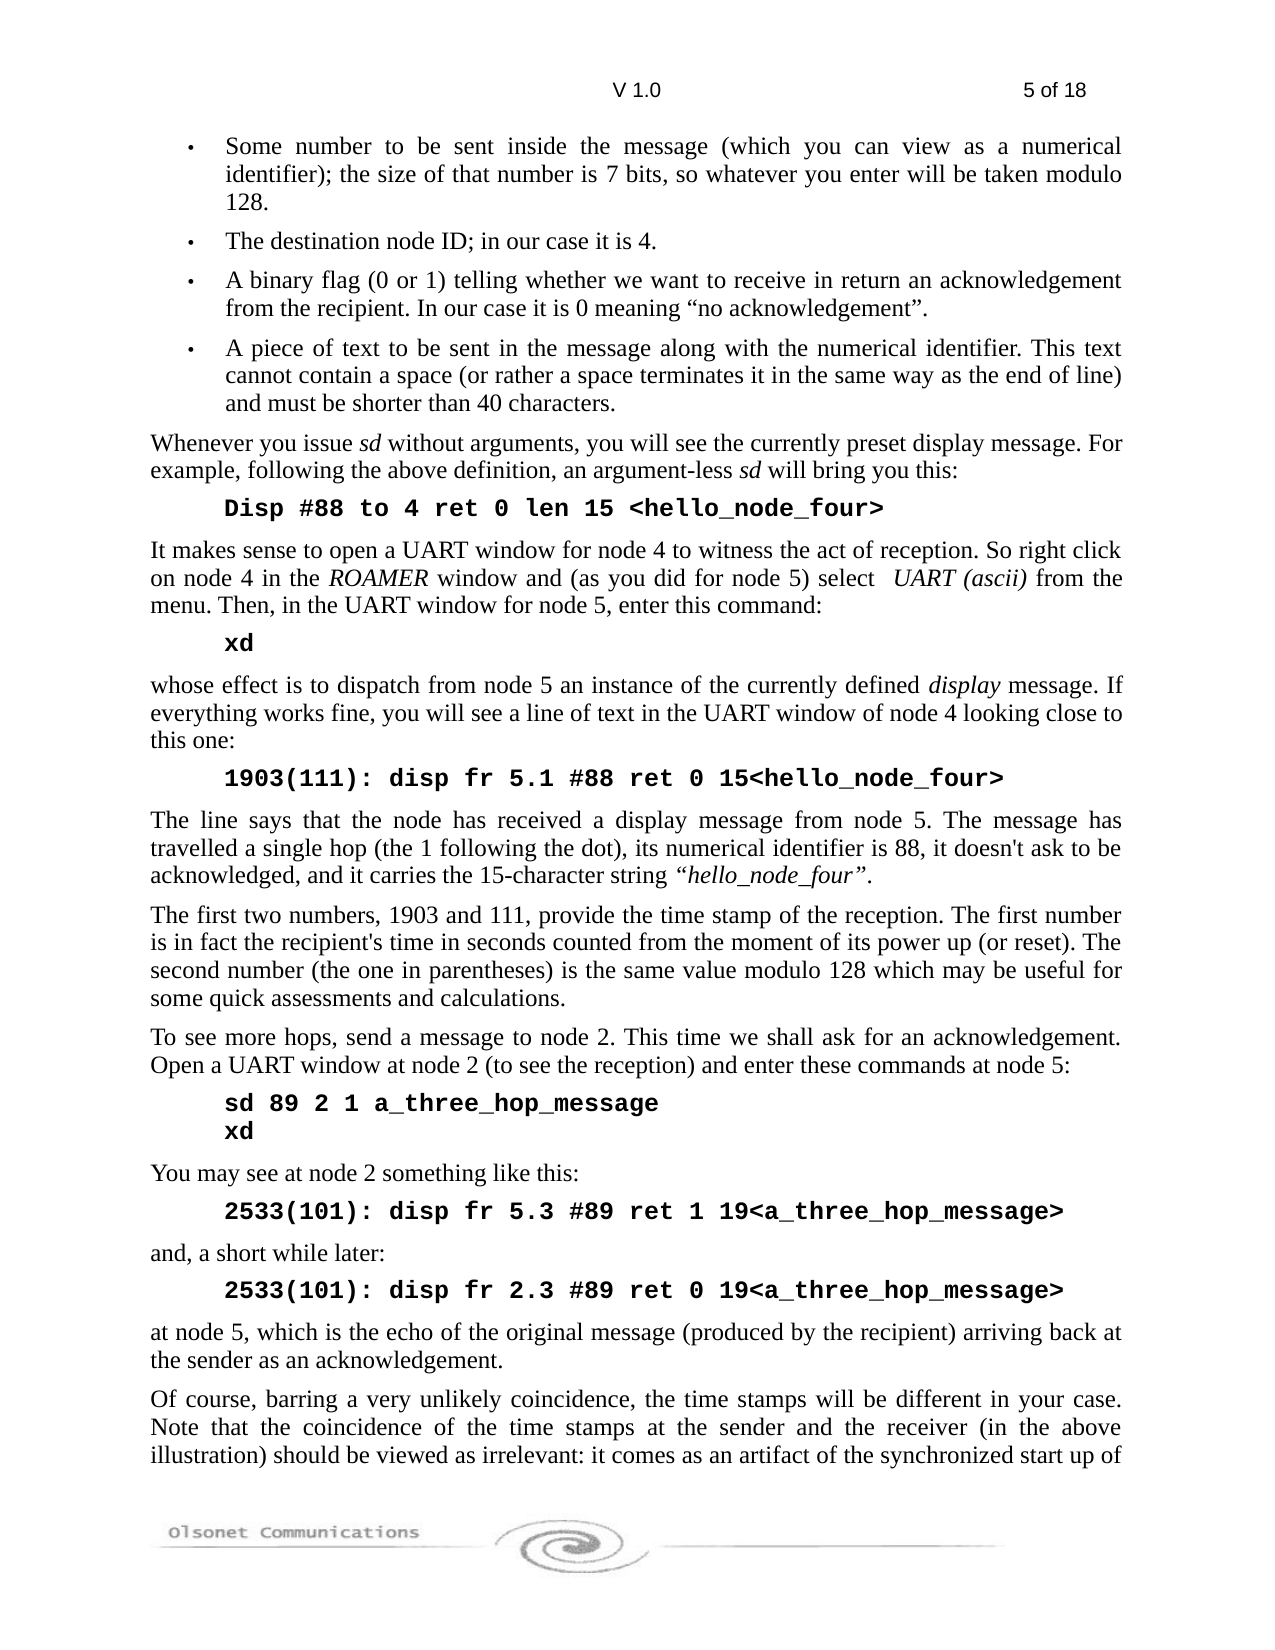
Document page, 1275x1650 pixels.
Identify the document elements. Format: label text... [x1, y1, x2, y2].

picture [150, 1504, 1005, 1596]
list A piece of text to be sent in the message along with the numerical identifier. This text cannot contain a space (or rather a space terminates it in the same way as the end of line) and must be shorter than 40 characters. [188, 334, 1123, 417]
text sd 89 2 1 a_three_hop_message [224, 1091, 1123, 1119]
text Disp #88 to 4 ret 0 len 15 <hello_node_four> [224, 496, 1123, 524]
text You may see at node 2 something like this: [150, 1159, 1123, 1187]
list The destination node ID; in our case it is 4. [188, 227, 1123, 255]
text and, a short while later: [150, 1239, 1123, 1266]
text xd [224, 1119, 1123, 1147]
text To see more hops, send a message to node 2. This time we shall ask for an acknowledgement. Open a UART window at node 2 (to see the reception) and enter these commands at node 5: [150, 1023, 1123, 1079]
text Of course, barring a very unlikely coincidence, the time stamps will be different in your case. Note that the coincidence of the time stamps at the sender and the receiver (in the above illustration) should be viewed as irrelevant: it comes as an artifact of the synchronized start up of [150, 1385, 1123, 1468]
text whose effect is to dispatch from node 5 an instance of the currently defined display message. If everything works fine, you will see a line of text in the UART window of node 4 looking close to this one: [150, 671, 1123, 754]
text The first two numbers, 1903 and 111, provide the time stamp of the reception. The first number is in fact the recipient's time in seconds counted from the moment of its power up (or reset). The second number (the one in parentheses) is the same value modulo 128 which may be useful for some quick assessments and calculations. [150, 901, 1123, 1012]
text 2533(101): disp fr 5.3 #89 ret 1 19<a_three_hop_message> [224, 1198, 1123, 1227]
text Whenever you issue sd without arguments, you will see the currently preset display message. For example, following the above definition, an argument-less sd will bring you this: [150, 429, 1123, 484]
text It makes sense to open a UART window for node 4 to witness the act of reception. So right click on node 4 in the ROAMER window and (as you did for node 5) select UART (ascii) from the menu. Then, in the UART window for node 5, enter this command: [150, 536, 1123, 619]
list A binary flag (0 or 1) telling whether we want to receive in return an acknowledgement from the recipient. In our case it is 0 meaning “no acknowledgement”. [188, 267, 1123, 322]
text at node 5, which is the echo of the original message (produced by the recipient) arriving back at the sender as an acknowledgement. [150, 1318, 1123, 1374]
text The line says that the node has received a display message from node 5. The message has travelled a single hop (the 1 following the dot), its numerical identifier is 88, it doesn't ask to be acknowledged, and it carries the 15-character string “hello_node_four”. [150, 806, 1123, 889]
text 2533(101): disp fr 2.3 #89 ret 0 19<a_three_hop_message> [224, 1278, 1123, 1306]
text xd [224, 631, 1123, 659]
text 1903(111): disp fr 5.1 #88 ret 0 15<hello_node_four> [224, 766, 1123, 794]
list Some number to be sent inside the message (which you can view as a numerical identifier); the size of that number is 7 bits, so whatever you enter will be taken modulo 128. [188, 132, 1123, 215]
